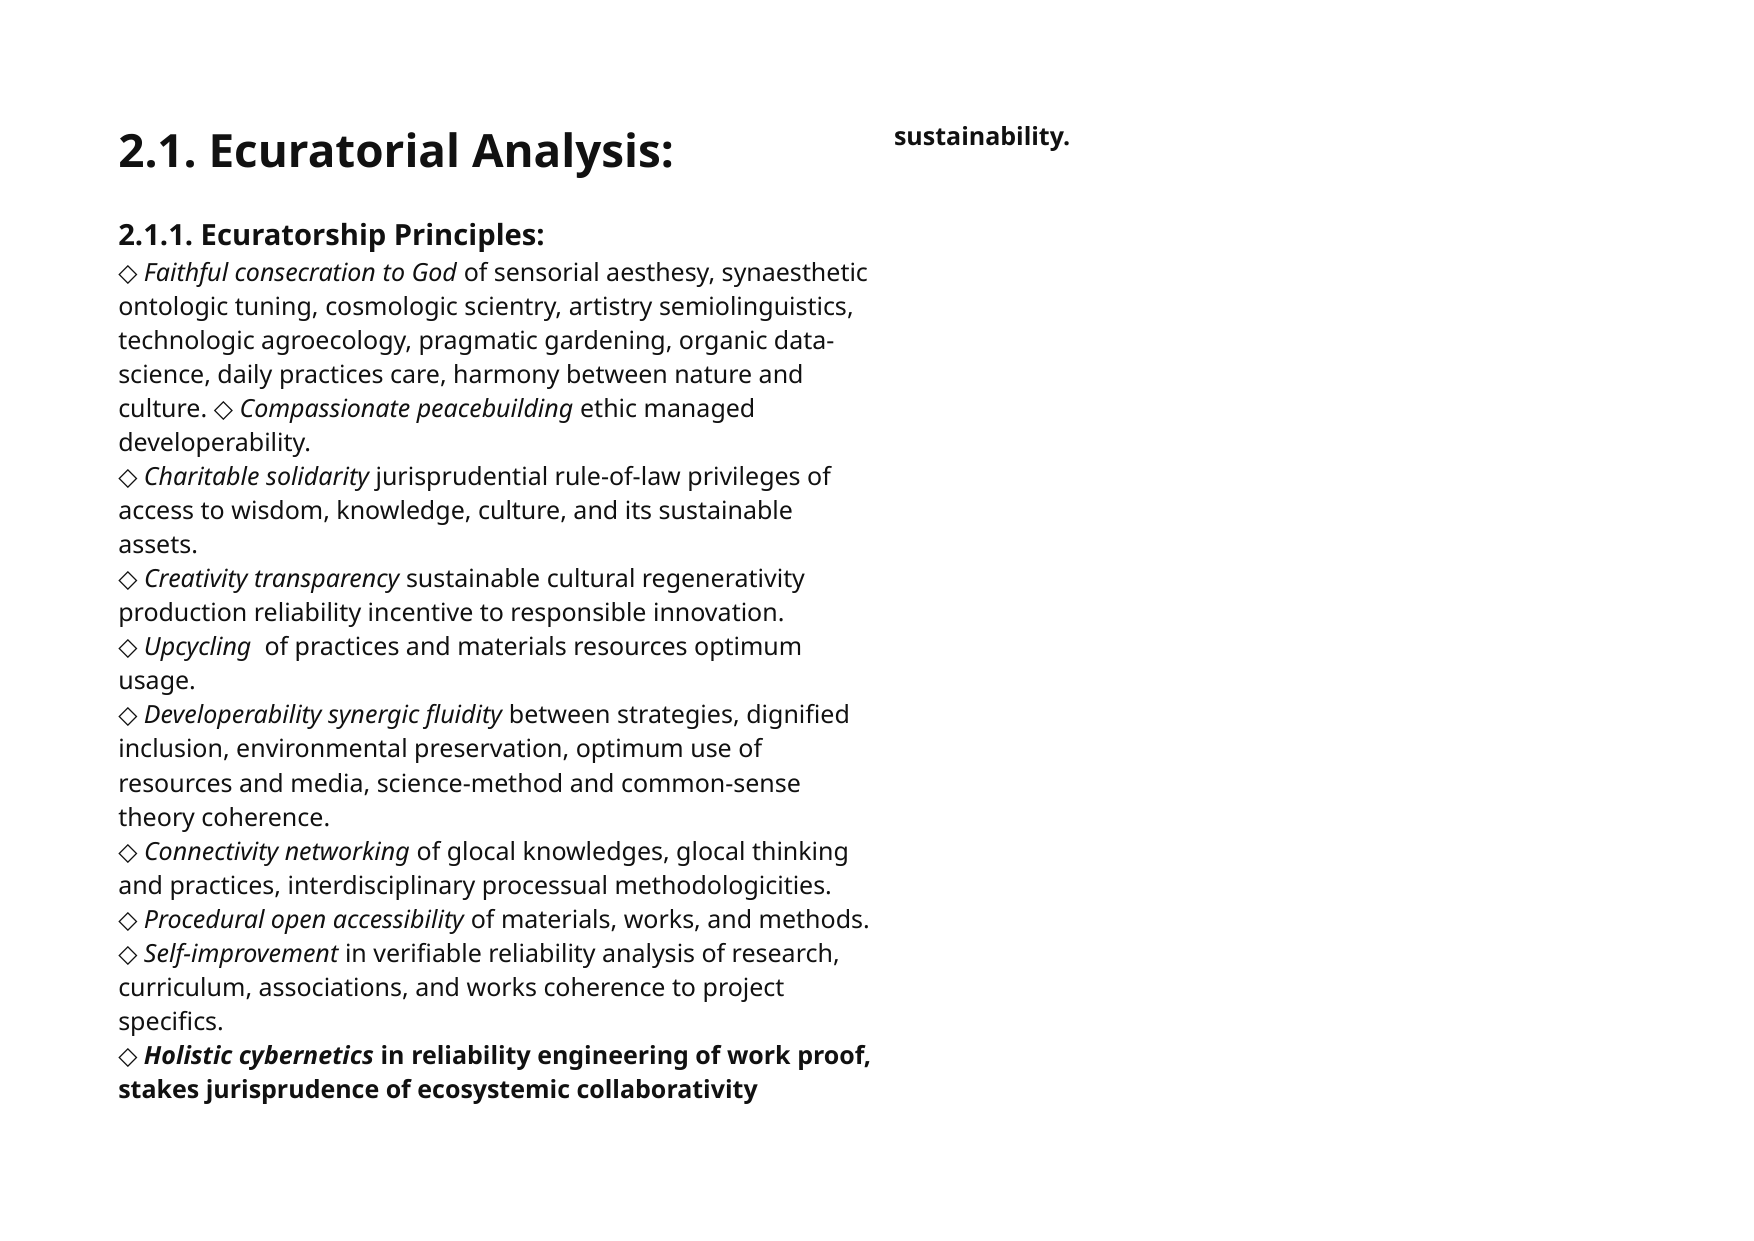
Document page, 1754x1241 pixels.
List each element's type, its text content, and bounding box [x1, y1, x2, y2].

text ◇ Developerability synergic fluidity between strategies, dignified inclusion, environmental preservation, optimum use of resources and media, science-method and common-sense theory coherence. [118, 697, 877, 833]
text ◇ Faithful consecration to God of sensorial aesthesy, synaesthetic ontologic tuning, cosmologic scientry, artistry semiolinguistics, technologic agroecology, pragmatic gardening, organic data-science, daily practices care, harmony between nature and culture. ◇ Compassionate peacebuilding ethic managed developerability. [118, 254, 877, 459]
text ◇ Charitable solidarity jurisprudential rule-of-law privileges of access to wisdom, knowledge, culture, and its sustainable assets. [118, 459, 877, 561]
text sustainability. [894, 118, 1636, 152]
text ◇ Connectivity networking of glocal knowledges, glocal thinking and practices, interdisciplinary processual methodologicities. [118, 833, 877, 901]
text ◇ Creativity transparency sustainable cultural regenerativity production reliability incentive to responsible innovation. [118, 561, 877, 629]
text ◇ Holistic cybernetics in reliability engineering of work proof, stakes jurisprudence of ecosystemic collaborativity [118, 1038, 877, 1106]
text ◇ Self-improvement in verifiable reliability analysis of research, curriculum, associations, and works coherence to project specifics. [118, 936, 877, 1038]
text 2.1.1. Ecuratorship Principles: [118, 214, 877, 254]
text 2.1. Ecuratorial Analysis: [118, 118, 877, 181]
text ◇ Upcycling of practices and materials resources optimum usage. [118, 629, 877, 697]
text ◇ Procedural open accessibility of materials, works, and methods. [118, 901, 877, 936]
